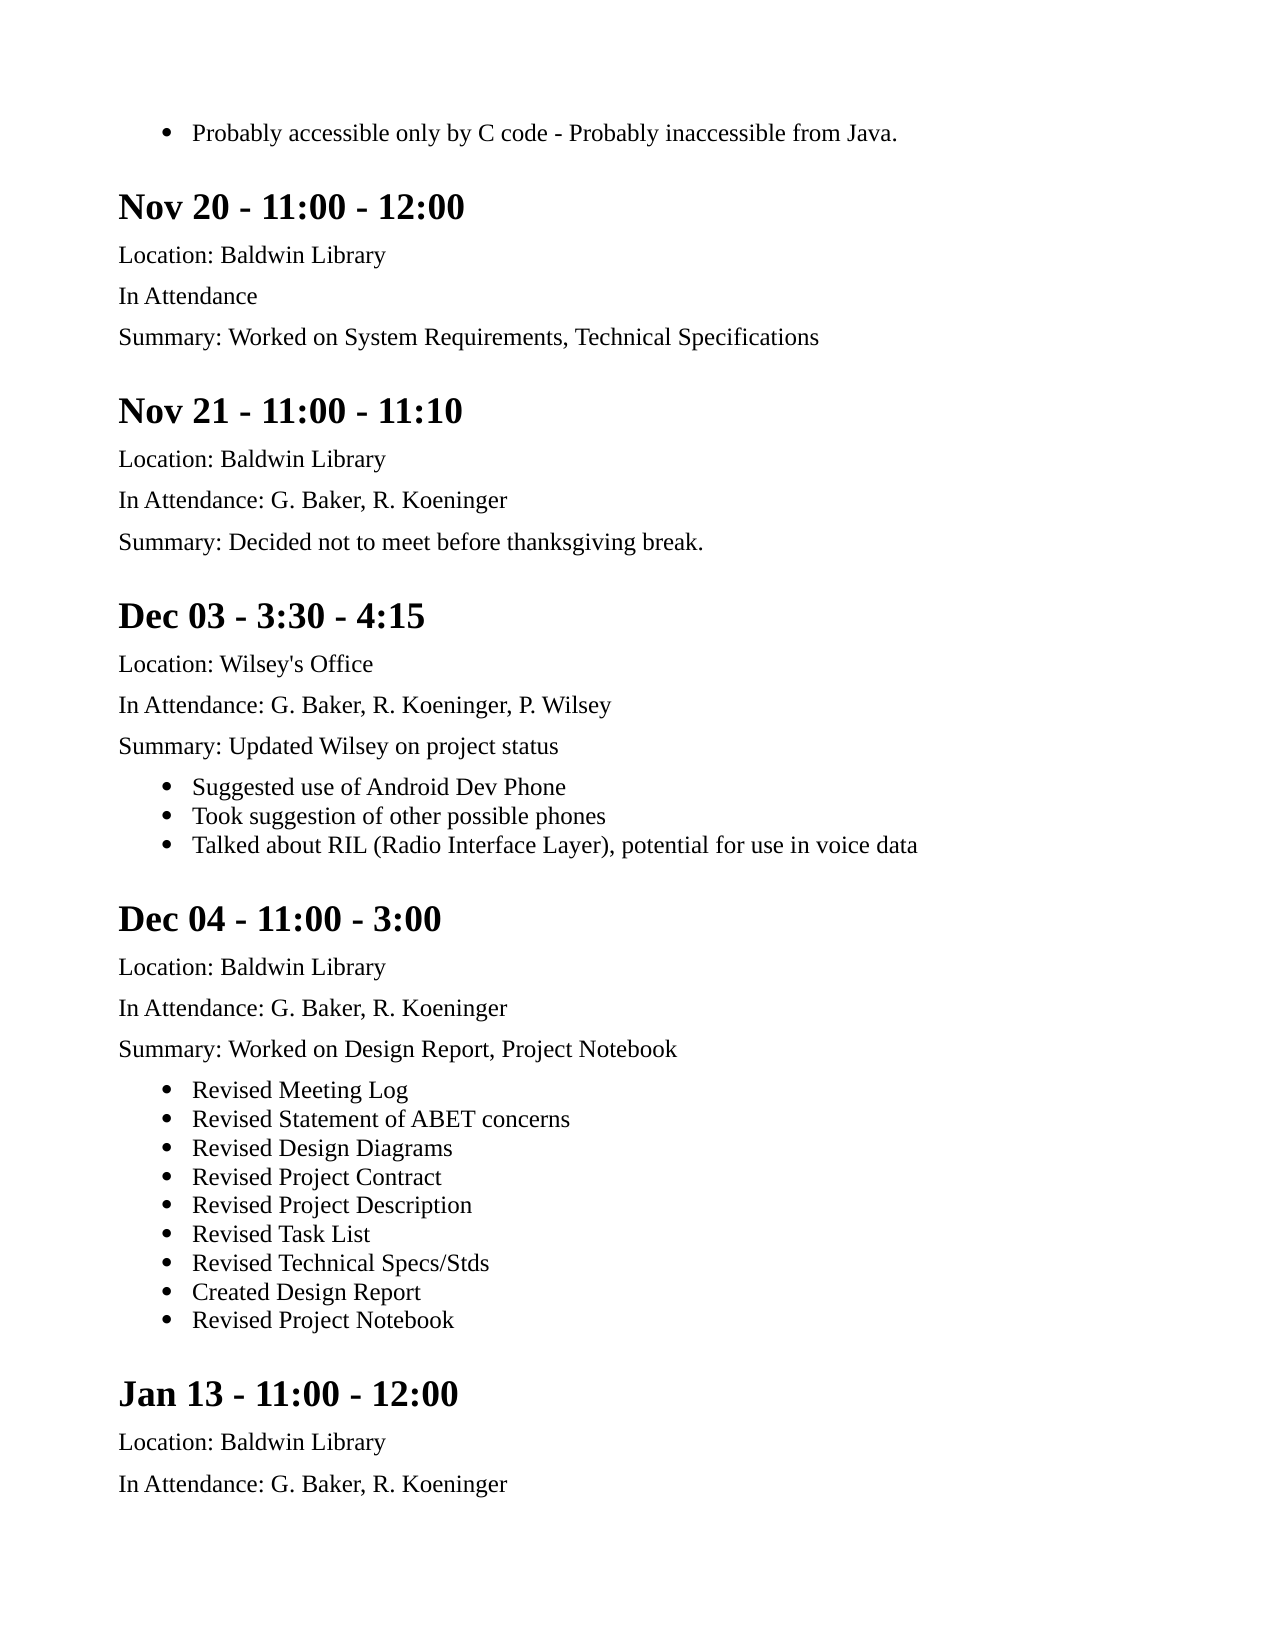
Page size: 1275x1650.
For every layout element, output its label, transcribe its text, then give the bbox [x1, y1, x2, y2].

text Location: Baldwin Library [118, 240, 1157, 269]
list Revised Design Diagrams [162, 1133, 1157, 1162]
text Summary: Worked on Design Report, Project Notebook [118, 1034, 1157, 1063]
text In Attendance [118, 281, 1157, 310]
text In Attendance: G. Baker, R. Koeninger [118, 993, 1157, 1022]
text In Attendance: G. Baker, R. Koeninger, P. Wilsey [118, 690, 1157, 719]
subtitle Dec 04 - 11:00 - 3:00 [118, 896, 1157, 939]
text Summary: Decided not to meet before thanksgiving break. [118, 527, 1157, 556]
list Created Design Report [162, 1277, 1157, 1306]
text Location: Baldwin Library [118, 1427, 1157, 1456]
text Location: Baldwin Library [118, 444, 1157, 473]
text Location: Baldwin Library [118, 952, 1157, 981]
text In Attendance: G. Baker, R. Koeninger [118, 486, 1157, 514]
list Suggested use of Android Dev Phone [162, 772, 1157, 801]
list Revised Project Contract [162, 1162, 1157, 1191]
list Revised Technical Specs/Stds [162, 1248, 1157, 1277]
list Revised Statement of ABET concerns [162, 1104, 1157, 1133]
text Summary: Worked on System Requirements, Technical Specifications [118, 322, 1157, 351]
list Took suggestion of other possible phones [162, 801, 1157, 830]
subtitle Nov 20 - 11:00 - 12:00 [118, 184, 1157, 227]
text Location: Wilsey's Office [118, 649, 1157, 677]
subtitle Dec 03 - 3:30 - 4:15 [118, 593, 1157, 636]
list Revised Meeting Log [162, 1076, 1157, 1104]
list Talked about RIL (Radio Interface Layer), potential for use in voice data [162, 830, 1157, 859]
text In Attendance: G. Baker, R. Koeninger [118, 1469, 1157, 1497]
text Summary: Updated Wilsey on project status [118, 731, 1157, 760]
list Probably accessible only by C code - Probably inaccessible from Java. [162, 118, 1157, 147]
subtitle Jan 13 - 11:00 - 12:00 [118, 1372, 1157, 1415]
list Revised Project Notebook [162, 1306, 1157, 1334]
list Revised Project Description [162, 1191, 1157, 1219]
subtitle Nov 21 - 11:00 - 11:10 [118, 389, 1157, 432]
list Revised Task List [162, 1219, 1157, 1248]
